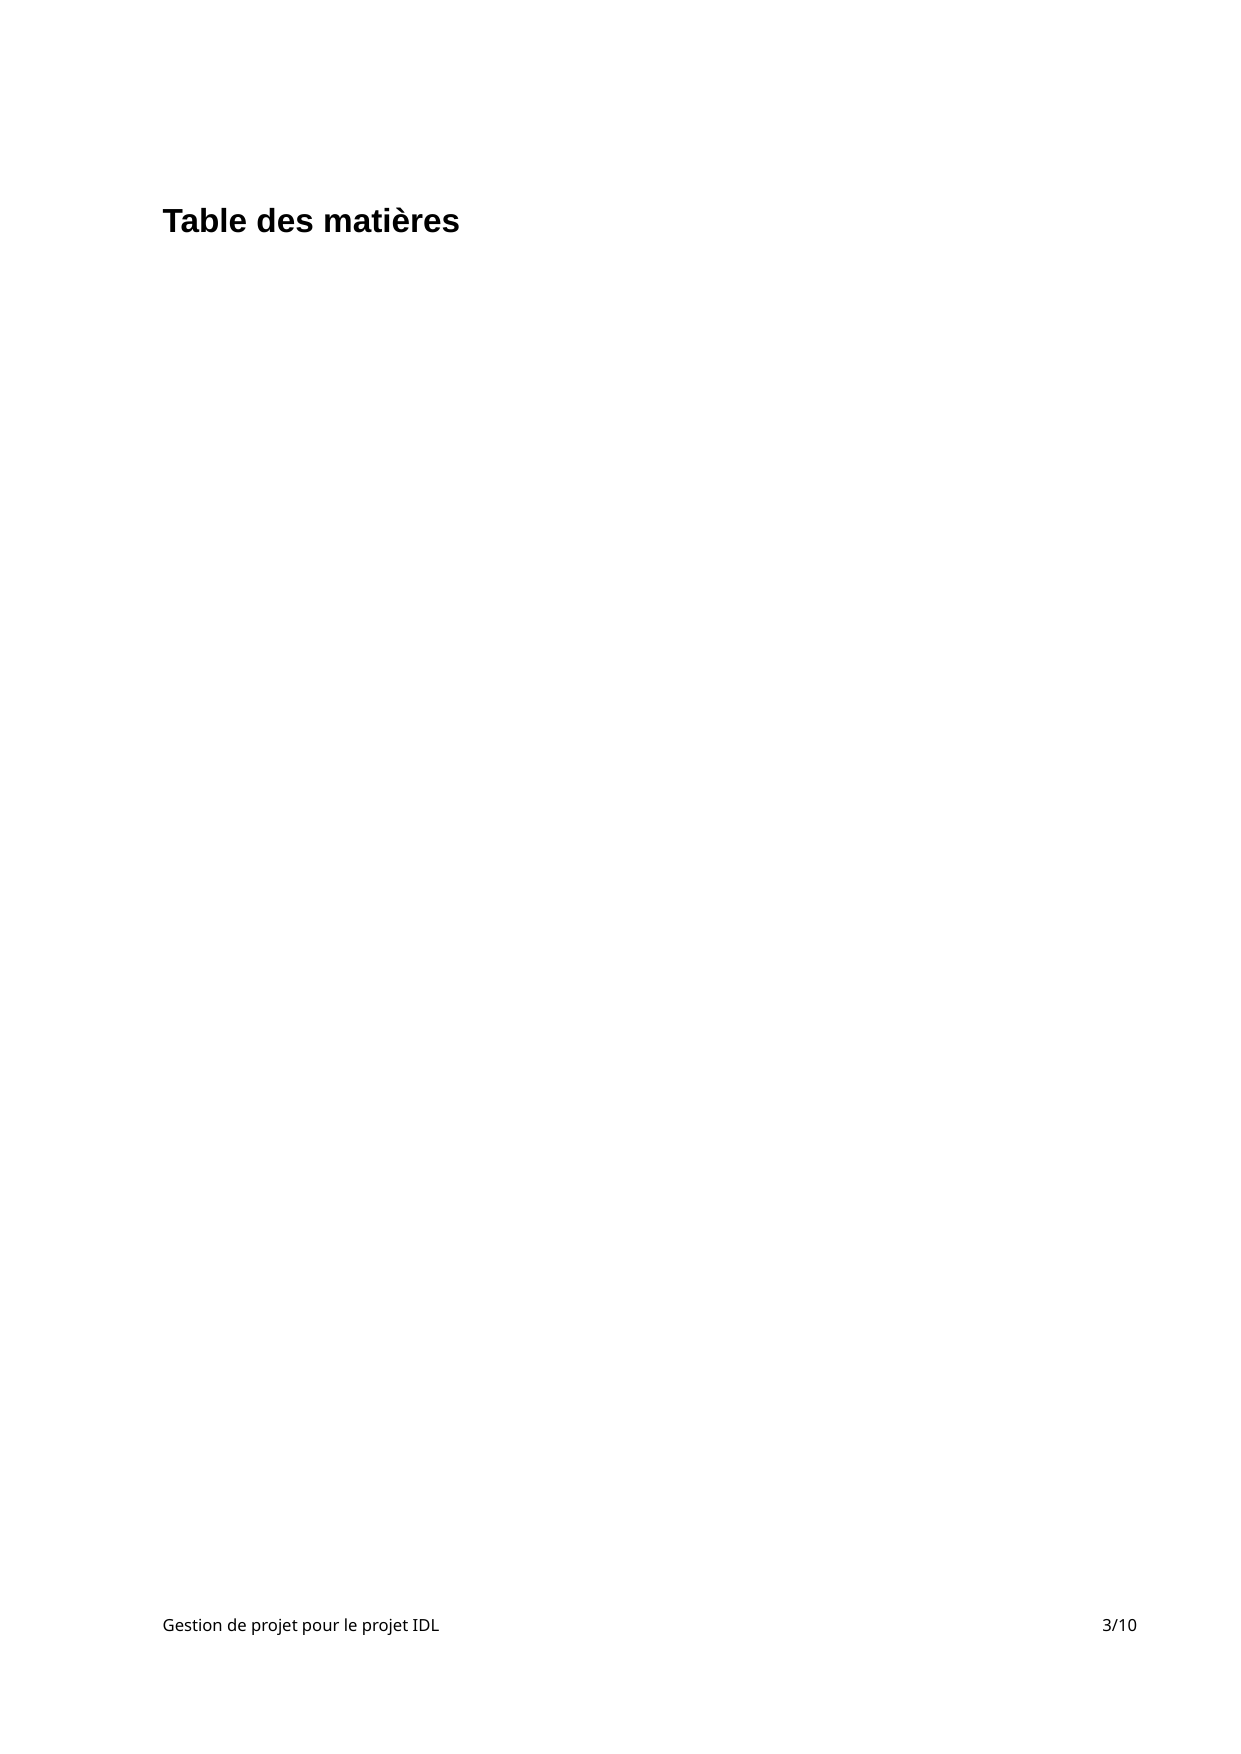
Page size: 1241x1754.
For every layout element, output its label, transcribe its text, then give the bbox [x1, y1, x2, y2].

subtitle Table des matières [162, 201, 1137, 240]
